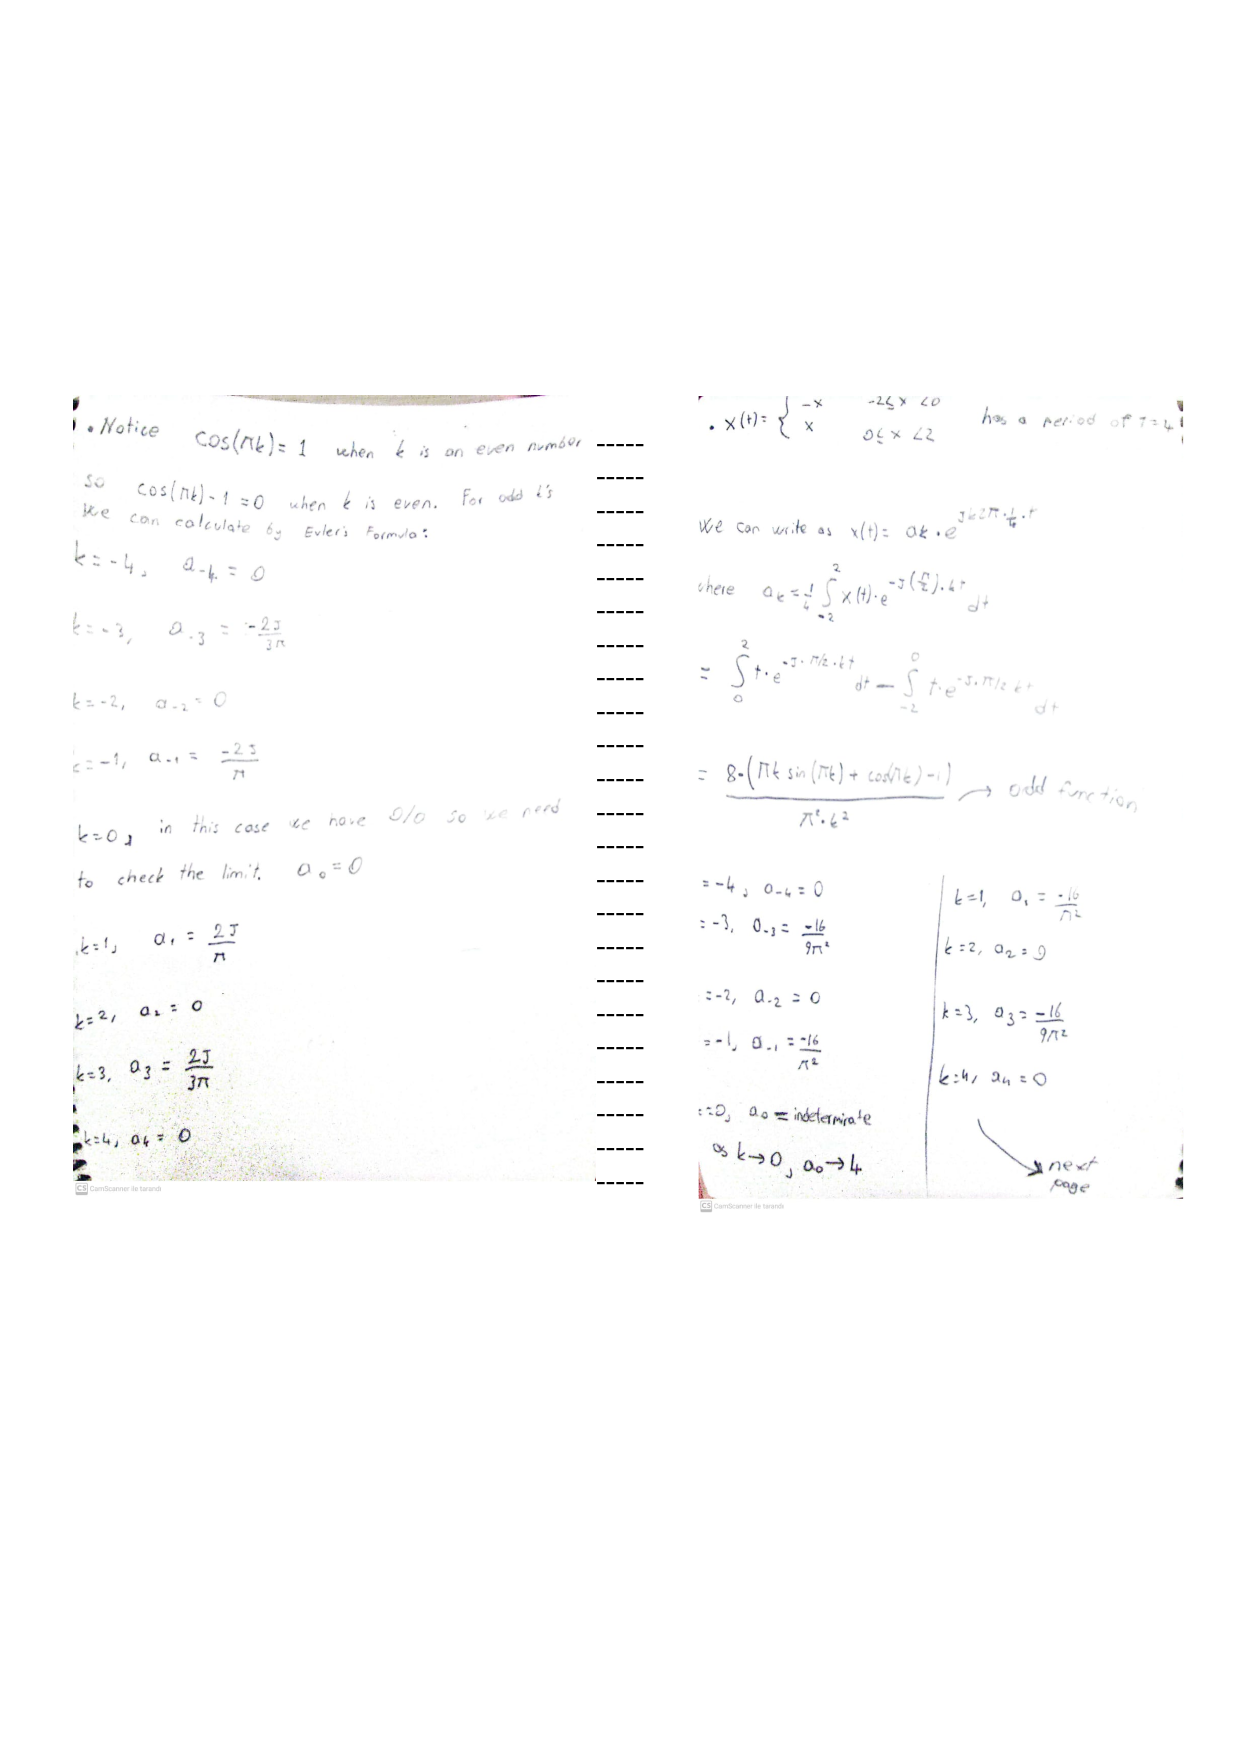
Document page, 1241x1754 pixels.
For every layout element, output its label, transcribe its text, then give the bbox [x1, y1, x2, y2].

text ----- [596, 760, 698, 794]
text ----- [596, 861, 698, 894]
text ----- [596, 794, 698, 827]
text ----- [596, 559, 698, 592]
text ----- [596, 592, 698, 626]
text ----- [596, 1129, 698, 1163]
picture [73, 395, 596, 1197]
picture [698, 396, 1184, 1214]
text ----- [596, 894, 698, 928]
text ----- [596, 525, 698, 559]
text ----- [596, 1028, 698, 1062]
text ----- [596, 458, 698, 492]
text ----- [596, 425, 698, 458]
text ----- [596, 1096, 698, 1129]
text ----- [596, 827, 698, 861]
text ----- [596, 961, 698, 995]
text ----- [596, 1163, 698, 1196]
text ----- [596, 492, 698, 525]
text ----- [596, 1062, 698, 1096]
text ----- [596, 693, 698, 727]
text ----- [596, 727, 698, 760]
text ----- [596, 928, 698, 961]
text ----- [596, 626, 698, 659]
text ----- [596, 995, 698, 1028]
text ----- [596, 659, 698, 693]
